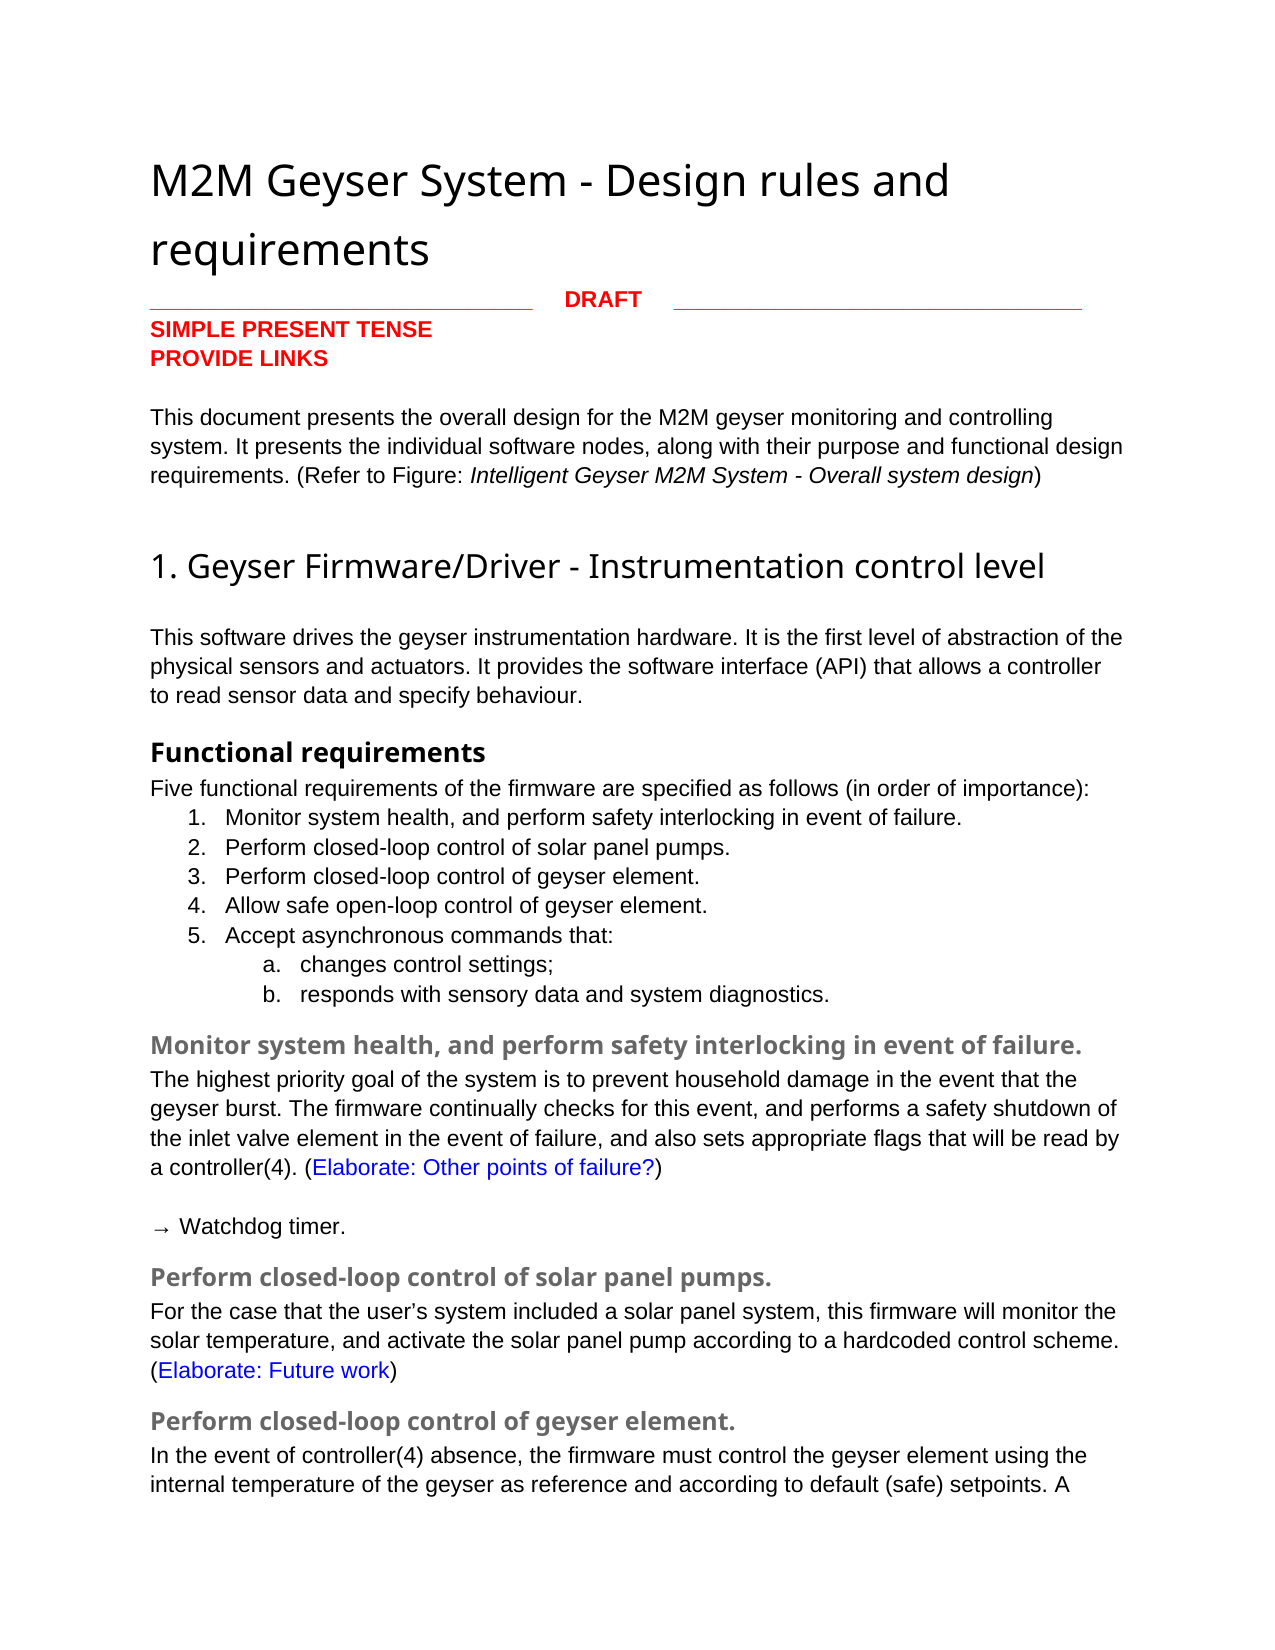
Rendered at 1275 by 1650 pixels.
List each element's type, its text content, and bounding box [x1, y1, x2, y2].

subtitle Perform closed-loop control of solar panel pumps. [150, 1259, 1125, 1293]
list Monitor system health, and perform safety interlocking in event of failure. [187, 805, 1125, 831]
text This document presents the overall design for the M2M geyser monitoring and controlling system. It presents the individual software nodes, along with their purpose and functional design requirements. (Refer to Figure: Intelligent Geyser M2M System - Overall system design) [150, 404, 1125, 489]
list Allow safe open-loop control of geyser element. [187, 893, 1125, 919]
subtitle 1. Geyser Firmware/Driver - Instrumentation control level [150, 543, 1125, 588]
text For the case that the user’s system included a solar panel system, this firmware will monitor the solar temperature, and activate the solar panel pump according to a hardcoded control scheme. (Elaborate: Future work) [150, 1298, 1125, 1383]
text SIMPLE PRESENT TENSE [150, 316, 1125, 342]
list Perform closed-loop control of solar panel pumps. [187, 834, 1125, 860]
subtitle Perform closed-loop control of geyser element. [150, 1403, 1125, 1437]
subtitle Monitor system health, and perform safety interlocking in event of failure. [150, 1027, 1125, 1061]
text PROVIDE LINKS [150, 346, 1125, 371]
text ______________________________ DRAFT ________________________________ [150, 287, 1125, 312]
text In the event of controller(4) absence, the firmware must control the geyser element using the internal temperature of the geyser as reference and according to default (safe) setpoints. A [150, 1442, 1125, 1497]
text The highest priority goal of the system is to prevent household damage in the event that the geyser burst. The firmware continually checks for this event, and performs a safety shutdown of the inlet valve element in the event of failure, and also sets appropriate flags that will be read by a controller(4). (Elaborate: Other points of failure?) [150, 1066, 1125, 1180]
list responds with sensory data and system diagnostics. [262, 981, 1125, 1007]
text → Watchdog timer. [150, 1213, 1125, 1239]
list Accept asynchronous commands that: [187, 922, 1125, 948]
subtitle Functional requirements [150, 733, 1125, 770]
text Five functional requirements of the firmware are specified as follows (in order of importance): [150, 776, 1125, 801]
title M2M Geyser System - Design rules and requirements [150, 150, 1125, 278]
list changes control settings; [262, 952, 1125, 977]
text This software drives the geyser instrumentation hardware. It is the first level of abstraction of the physical sensors and actuators. It provides the software interface (API) that allows a controller to read sensor data and specify behaviour. [150, 624, 1125, 709]
list Perform closed-loop control of geyser element. [187, 864, 1125, 889]
